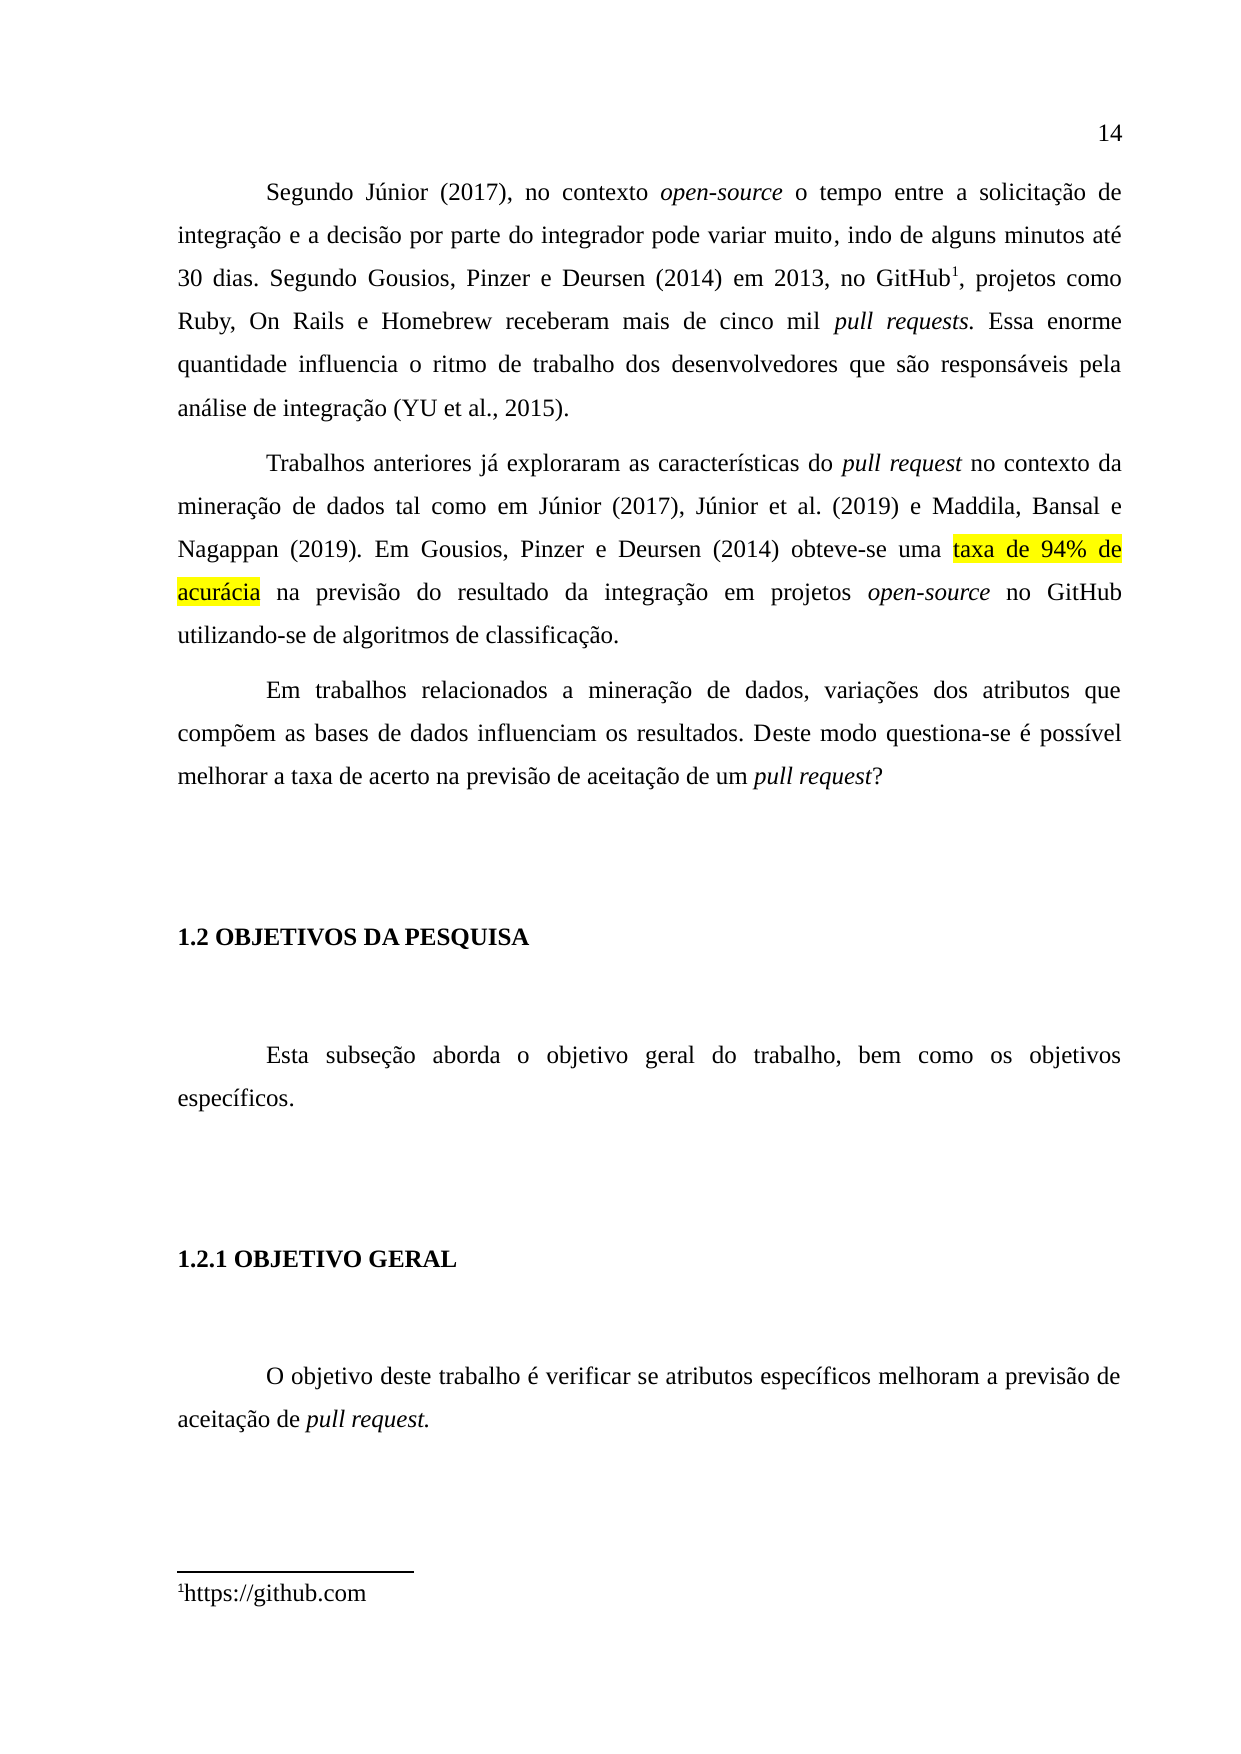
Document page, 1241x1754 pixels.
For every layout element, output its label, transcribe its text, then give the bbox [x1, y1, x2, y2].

text O objetivo deste trabalho é verificar se atributos específicos melhoram a previsão de aceitação de pull request. [177, 1361, 1122, 1433]
text Esta subseção aborda o objetivo geral do trabalho, bem como os objetivos específicos. [177, 1040, 1122, 1112]
text Trabalhos anteriores já exploraram as características do pull request no contexto da mineração de dados tal como em Júnior (2017), Júnior et al. (2019) e Maddila, Bansal e Nagappan (2019). Em Gousios, Pinzer e Deursen (2014) obteve-se uma taxa de 94% de acurácia na previsão do resultado da integração em projetos open-source no GitHub utilizando-se de algoritmos de classificação. [177, 448, 1122, 649]
text 1.2 objetivos da pesquisa [177, 922, 1122, 951]
text 1.2.1 Objetivo geral [177, 1244, 1122, 1273]
text https://github.com [177, 1578, 1122, 1606]
text Segundo Júnior (2017), no contexto open-source o tempo entre a solicitação de integração e a decisão por parte do integrador pode variar muito, indo de alguns minutos até 30 dias. Segundo Gousios, Pinzer e Deursen (2014) em 2013, no GitHub, projetos como Ruby, On Rails e Homebrew receberam mais de cinco mil pull requests. Essa enorme quantidade influencia o ritmo de trabalho dos desenvolvedores que são responsáveis pela análise de integração (YU et al., 2015). [177, 177, 1122, 421]
text Em trabalhos relacionados a mineração de dados, variações dos atributos que compõem as bases de dados influenciam os resultados. Deste modo questiona-se é possível melhorar a taxa de acerto na previsão de aceitação de um pull request? [177, 675, 1122, 790]
